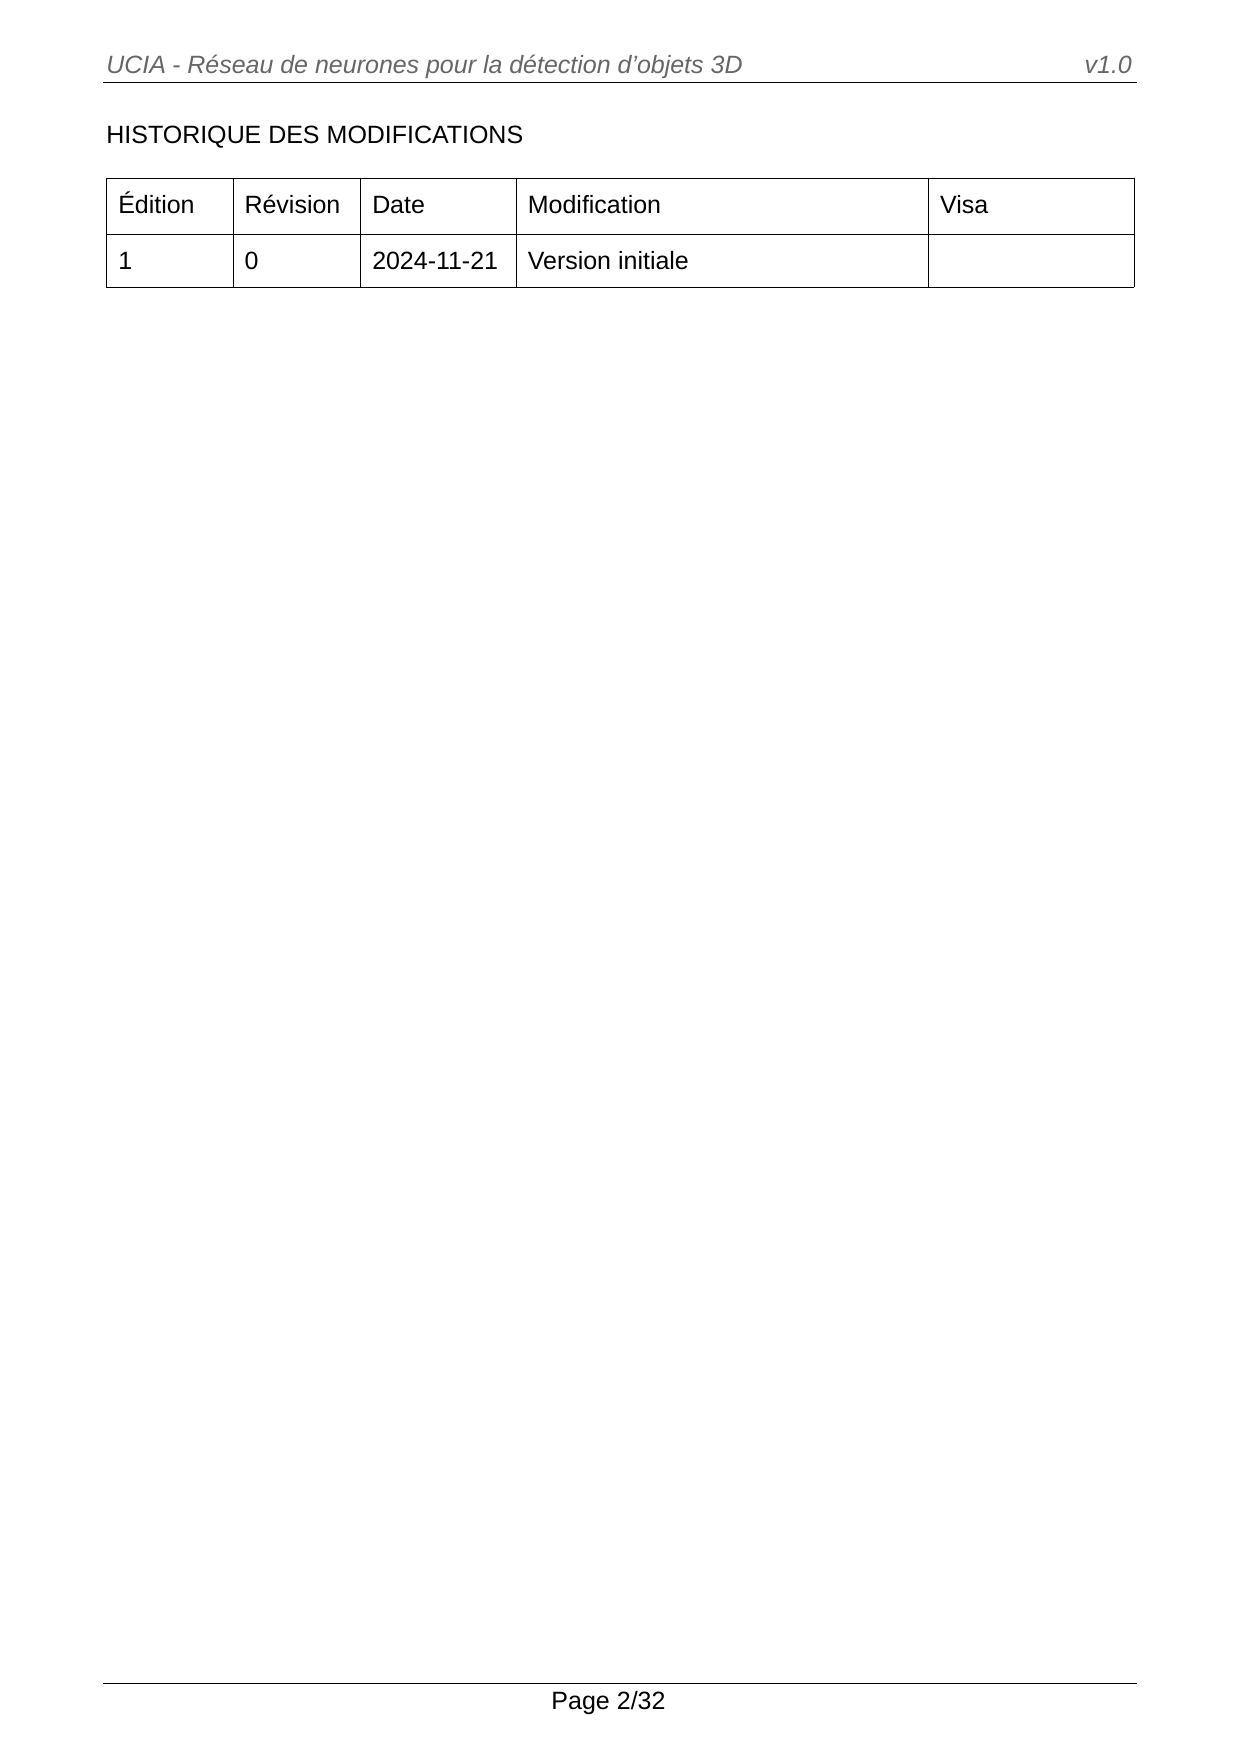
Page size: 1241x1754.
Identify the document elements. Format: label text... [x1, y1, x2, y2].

table_header Révision [234, 179, 360, 234]
table_header Modification [517, 179, 928, 234]
table_cell Version initiale [517, 235, 928, 287]
table_cell 0 [234, 235, 360, 287]
table_cell 1 [107, 235, 233, 287]
table_header Date [361, 179, 516, 234]
text HISTORIQUE DES MODIFICATIONS [106, 120, 1134, 149]
table_cell 2024-11-21 [361, 235, 516, 287]
table_cell [929, 235, 1134, 287]
table_header Visa [929, 179, 1134, 234]
table_header Édition [107, 179, 233, 234]
